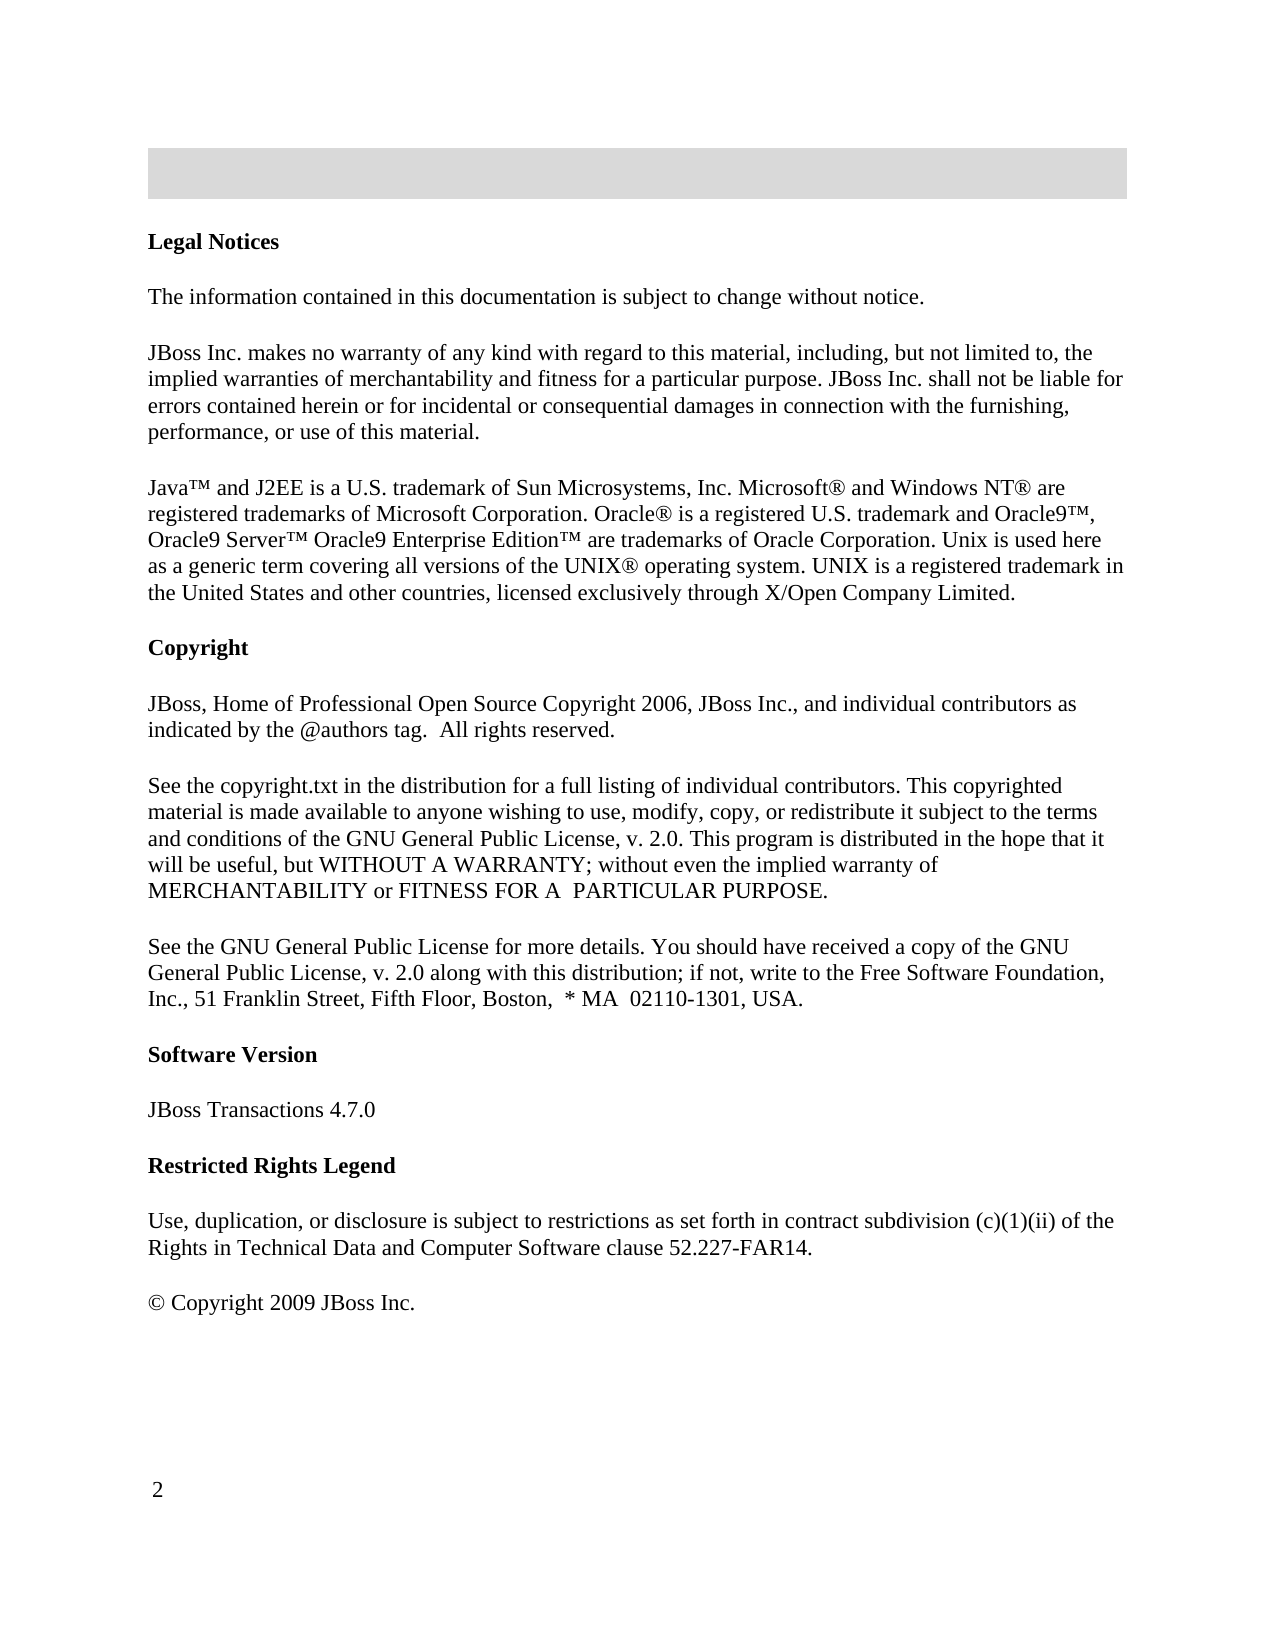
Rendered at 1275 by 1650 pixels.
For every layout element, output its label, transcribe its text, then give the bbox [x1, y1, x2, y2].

text Restricted Rights Legend [148, 1152, 1127, 1178]
text JBoss, Home of Professional Open Source Copyright 2006, JBoss Inc., and individual contributors as indicated by the @authors tag. All rights reserved. [148, 690, 1127, 743]
text Copyright [148, 634, 1127, 661]
text JBoss Transactions 4.7.0 [148, 1097, 1127, 1123]
text Java™ and J2EE is a U.S. trademark of Sun Microsystems, Inc. Microsoft® and Windows NT® are registered trademarks of Microsoft Corporation. Oracle® is a registered U.S. trademark and Oracle9™, Oracle9 Server™ Oracle9 Enterprise Edition™ are trademarks of Oracle Corporation. Unix is used here as a generic term covering all versions of the UNIX® operating system. UNIX is a registered trademark in the United States and other countries, licensed exclusively through X/Open Company Limited. [148, 473, 1127, 605]
text See the copyright.txt in the distribution for a full listing of individual contributors. This copyrighted material is made available to anyone wishing to use, modify, copy, or redistribute it subject to the terms and conditions of the GNU General Public License, v. 2.0. This program is distributed in the hope that it will be useful, but WITHOUT A WARRANTY; without even the implied warranty of MERCHANTABILITY or FITNESS FOR A PARTICULAR PURPOSE. [148, 772, 1127, 904]
text See the GNU General Public License for more details. You should have received a copy of the GNU General Public License, v. 2.0 along with this distribution; if not, write to the Free Software Foundation, Inc., 51 Franklin Street, Fifth Floor, Boston, * MA 02110-1301, USA. [148, 933, 1127, 1012]
text The information contained in this documentation is subject to change without notice. [148, 283, 1127, 310]
text JBoss Inc. makes no warranty of any kind with regard to this material, including, but not limited to, the implied warranties of merchantability and fitness for a particular purpose. JBoss Inc. shall not be liable for errors contained herein or for incidental or consequential damages in connection with the furnishing, performance, or use of this material. [148, 339, 1127, 444]
text Legal Notices [148, 228, 1127, 254]
text Use, duplication, or disclosure is subject to restrictions as set forth in contract subdivision (c)(1)(ii) of the Rights in Technical Data and Computer Software clause 52.227-FAR14. [148, 1208, 1127, 1260]
text © Copyright 2009 JBoss Inc. [148, 1289, 1127, 1316]
text Software Version [148, 1041, 1127, 1067]
